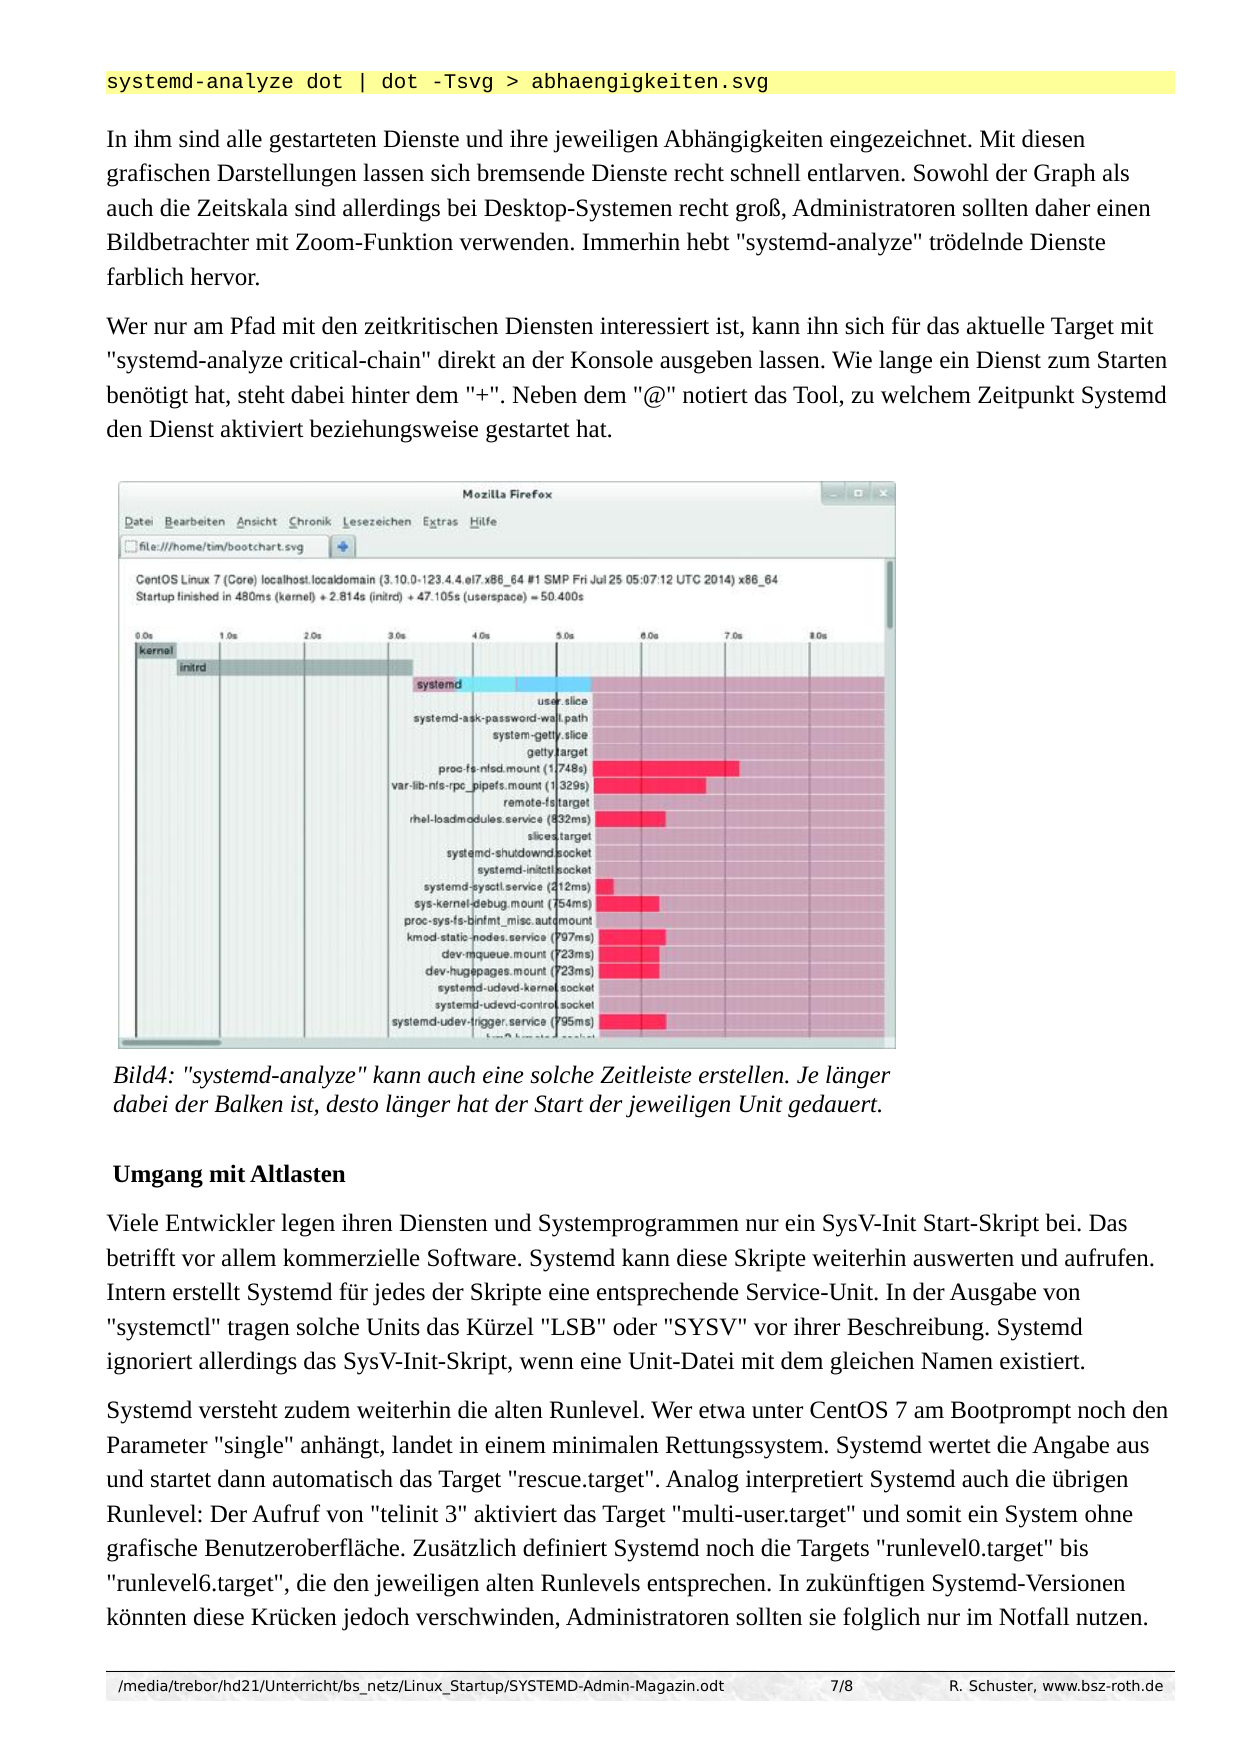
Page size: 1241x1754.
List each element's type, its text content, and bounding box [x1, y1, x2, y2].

text Wer nur am Pfad mit den zeitkritischen Diensten interessiert ist, kann ihn sich für das aktuelle Target mit "systemd-analyze critical-chain" direkt an der Konsole ausgeben lassen. Wie lange ein Dienst zum Starten benötigt hat, steht dabei hinter dem "+". Neben dem "@" notiert das Tool, zu welchem Zeitpunkt Systemd den Dienst aktiviert beziehungsweise gestartet hat. [106, 311, 1175, 443]
text Viele Entwickler legen ihren Diensten und Systemprogrammen nur ein SysV-Init Start-Skript bei. Das betrifft vor allem kommerzielle Software. Systemd kann diese Skripte weiterhin auswerten und aufrufen. Intern erstellt Systemd für jedes der Skripte eine entsprechende Service-Unit. In der Ausgabe von "systemctl" tragen solche Units das Kürzel "LSB" oder "SYSV" vor ihrer Beschreibung. Systemd ignoriert allerdings das SysV-Init-Skript, wenn eine Unit-Datei mit dem gleichen Namen existiert. [106, 1208, 1175, 1375]
picture [112, 471, 906, 1055]
text Umgang mit Altlasten [106, 459, 1175, 1188]
text In ihm sind alle gestarteten Dienste und ihre jeweiligen Abhängigkeiten eingezeichnet. Mit diesen grafischen Darstellungen lassen sich bremsende Dienste recht schnell entlarven. Sowohl der Graph als auch die Zeitskala sind allerdings bei Desktop-Systemen recht groß, Administratoren sollten daher einen Bildbetrachter mit Zoom-Funktion verwenden. Immerhin hebt "systemd-analyze" trödelnde Dienste farblich hervor. [106, 124, 1175, 291]
text Bild4: "systemd-analyze" kann auch eine solche Zeitleiste erstellen. Je länger dabei der Balken ist, desto länger hat der Start der jeweiligen Unit gedauert. [113, 1055, 906, 1118]
text Systemd versteht zudem weiterhin die alten Runlevel. Wer etwa unter CentOS 7 am Bootprompt noch den Parameter "single" anhängt, landet in einem minimalen Rettungssystem. Systemd wertet die Angabe aus und startet dann automatisch das Target "rescue.target". Analog interpretiert Systemd auch die übrigen Runlevel: Der Aufruf von "telinit 3" aktiviert das Target "multi-user.target" und somit ein System ohne grafische Benutzeroberfläche. Zusätzlich definiert Systemd noch die Targets "runlevel0.target" bis "runlevel6.target", die den jeweiligen alten Runlevels entsprechen. In zukünftigen Systemd-Versionen könnten diese Krücken jedoch verschwinden, Administratoren sollten sie folglich nur im Notfall nutzen. [106, 1396, 1175, 1631]
text systemd-analyze dot | dot -Tsvg > abhaengigkeiten.svg [106, 71, 1175, 94]
